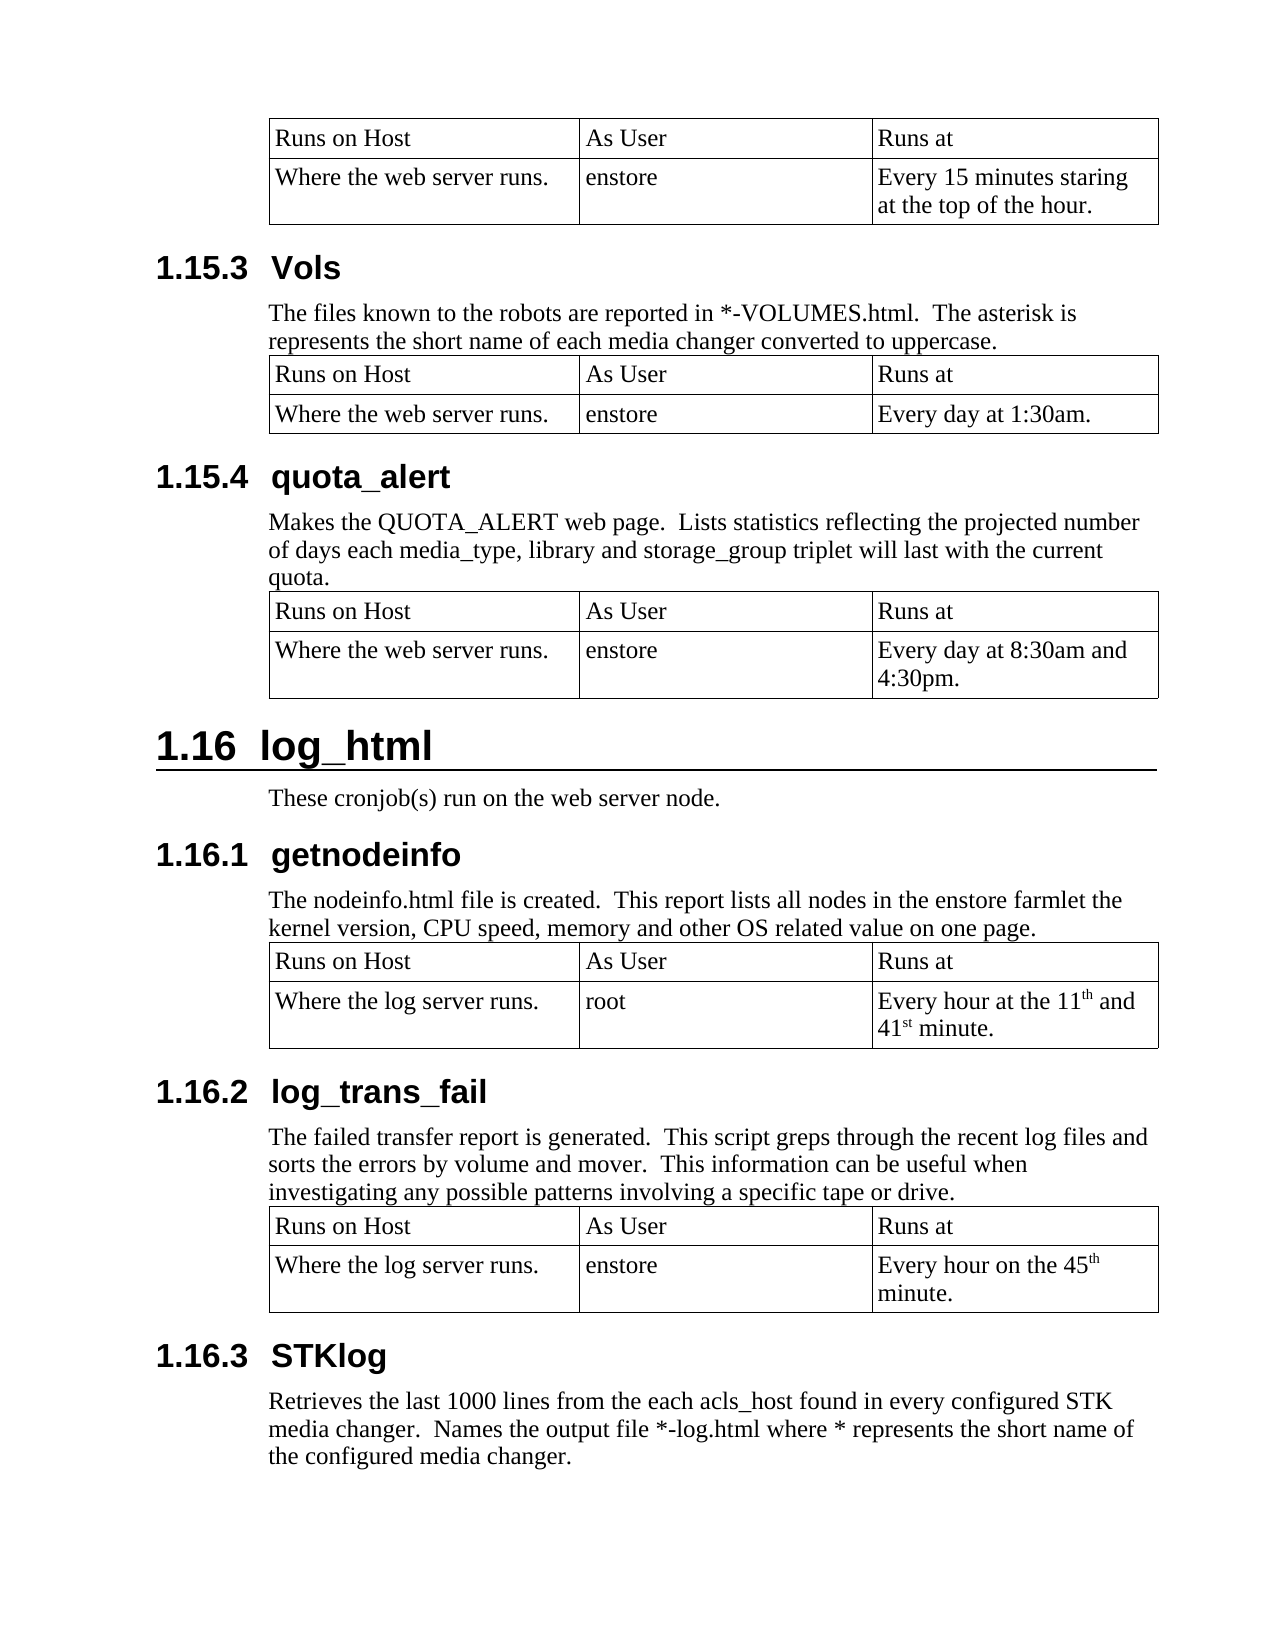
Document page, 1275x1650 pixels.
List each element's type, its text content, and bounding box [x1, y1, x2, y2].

table_header Runs at [873, 592, 1158, 631]
subtitle quota_alert [118, 458, 1157, 496]
table_cell Where the web server runs. [270, 395, 579, 433]
table_header Runs on Host [270, 356, 579, 394]
table_header As User [580, 356, 872, 394]
text The nodeinfo.html file is created. This report lists all nodes in the enstore farmlet the kernel version, CPU speed, memory and other OS related value on one page. [268, 886, 1157, 942]
table_header Runs on Host [270, 1207, 579, 1245]
table_cell enstore [580, 1246, 872, 1312]
table_cell Where the web server runs. [270, 632, 579, 697]
text Makes the QUOTA_ALERT web page. Lists statistics reflecting the projected number of days each media_type, library and storage_group triplet will last with the current quota. [268, 508, 1157, 591]
table_cell Where the log server runs. [270, 1246, 579, 1312]
subtitle log_html [156, 723, 1157, 769]
table_header As User [580, 592, 872, 631]
subtitle log_trans_fail [118, 1073, 1157, 1110]
text The files known to the robots are reported in *-VOLUMES.html. The asterisk is represents the short name of each media changer converted to uppercase. [268, 299, 1157, 355]
subtitle getnodeinfo [118, 836, 1157, 874]
table_cell Every day at 1:30am. [873, 395, 1158, 433]
table_header As User [580, 943, 872, 981]
table_header Runs on Host [270, 592, 579, 631]
text Retrieves the last 1000 lines from the each acls_host found in every configured STK media changer. Names the output file *-log.html where * represents the short name of the configured media changer. [268, 1387, 1157, 1470]
table_cell Where the log server runs. [270, 982, 579, 1048]
table_header As User [580, 119, 872, 157]
table_cell Every hour on the 45th minute. [873, 1246, 1158, 1312]
table_header Runs at [873, 943, 1158, 981]
table_cell Where the web server runs. [270, 159, 579, 224]
subtitle STKlog [118, 1337, 1157, 1374]
table_cell Every 15 minutes staring at the top of the hour. [873, 159, 1158, 224]
text These cronjob(s) run on the web server node. [268, 784, 1157, 811]
table_cell enstore [580, 159, 872, 224]
table_header Runs at [873, 1207, 1158, 1245]
table_cell Every hour at the 11th and 41st minute. [873, 982, 1158, 1048]
table_header As User [580, 1207, 872, 1245]
text The failed transfer report is generated. This script greps through the recent log files and sorts the errors by volume and mover. This information can be useful when investigating any possible patterns involving a specific tape or drive. [268, 1123, 1157, 1206]
table_header Runs at [873, 356, 1158, 394]
table_cell root [580, 982, 872, 1048]
table_header Runs at [873, 119, 1158, 157]
table_header Runs on Host [270, 119, 579, 157]
table_cell enstore [580, 395, 872, 433]
table_cell Every day at 8:30am and 4:30pm. [873, 632, 1158, 697]
table_header Runs on Host [270, 943, 579, 981]
table_cell enstore [580, 632, 872, 697]
subtitle Vols [118, 249, 1157, 287]
